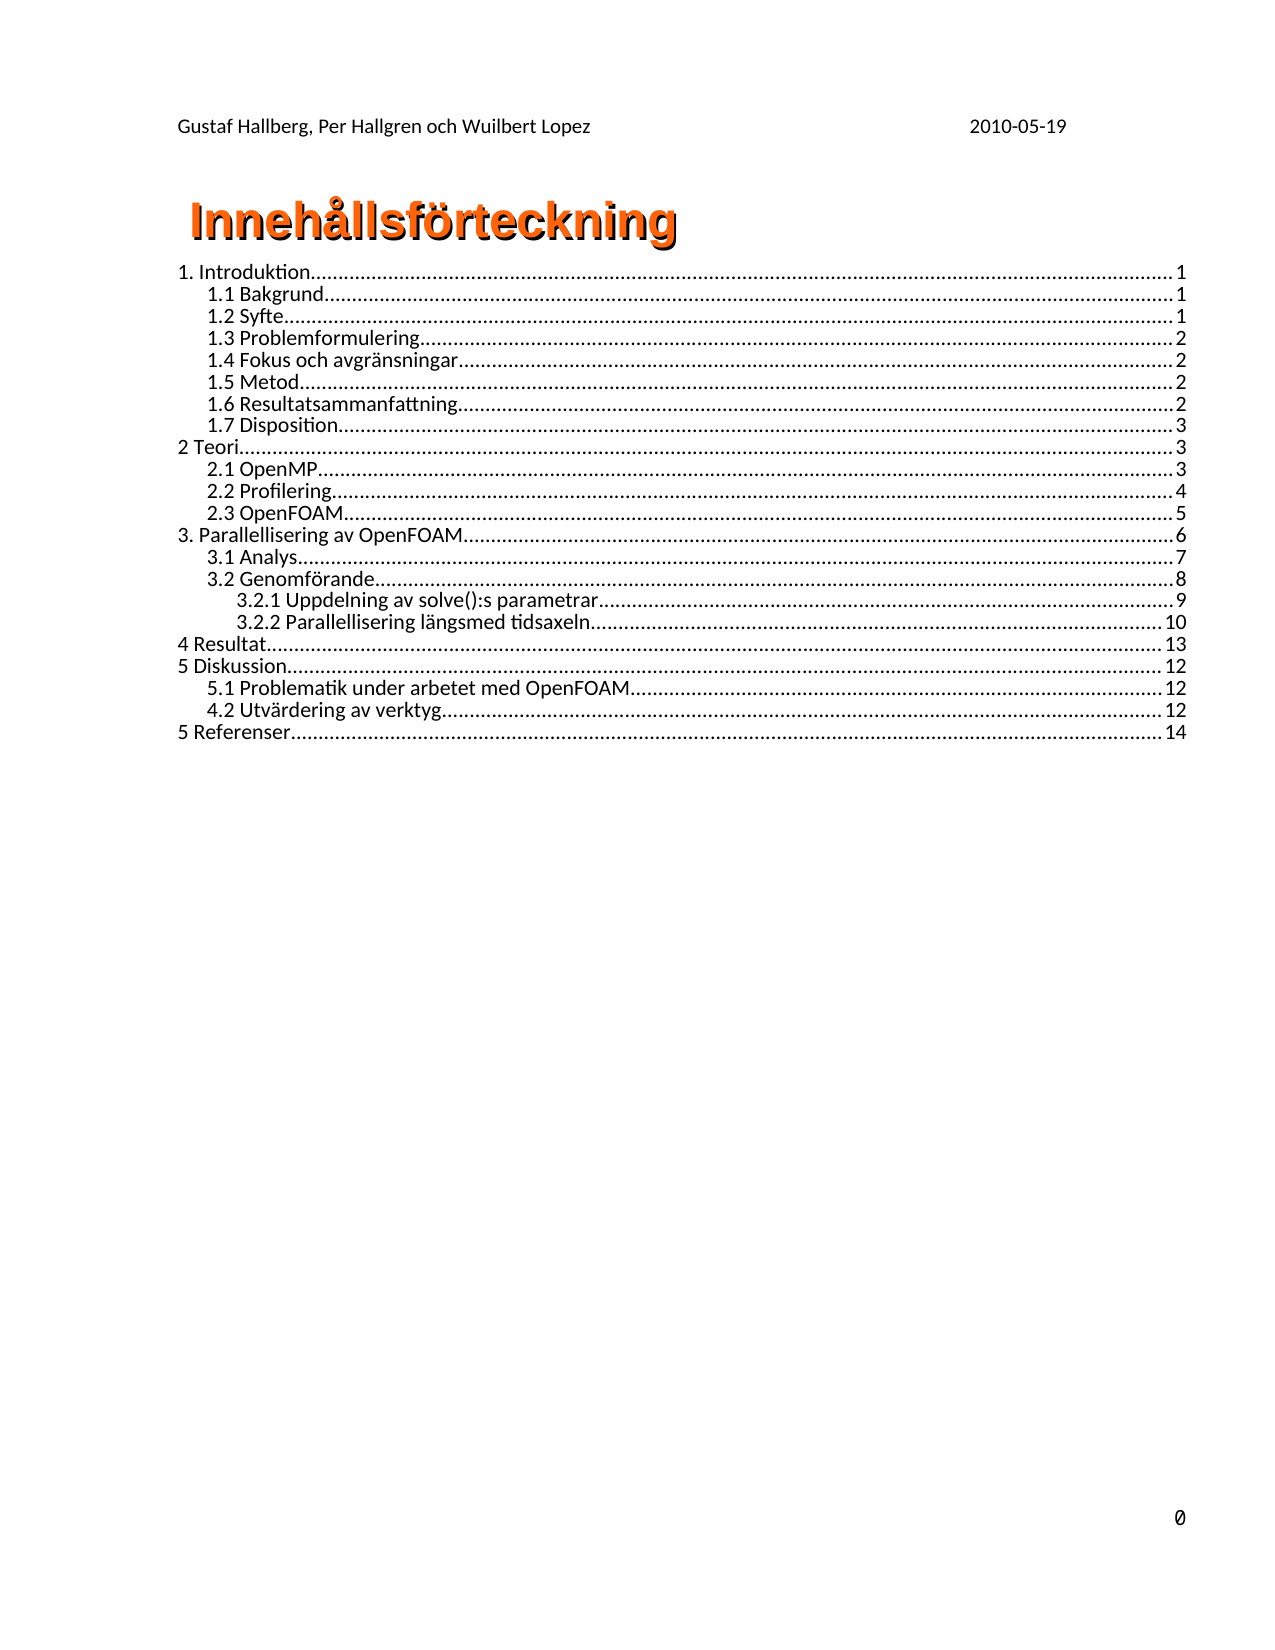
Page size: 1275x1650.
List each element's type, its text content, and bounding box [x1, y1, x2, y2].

subtitle Innehållsförteckning [189, 192, 1171, 248]
